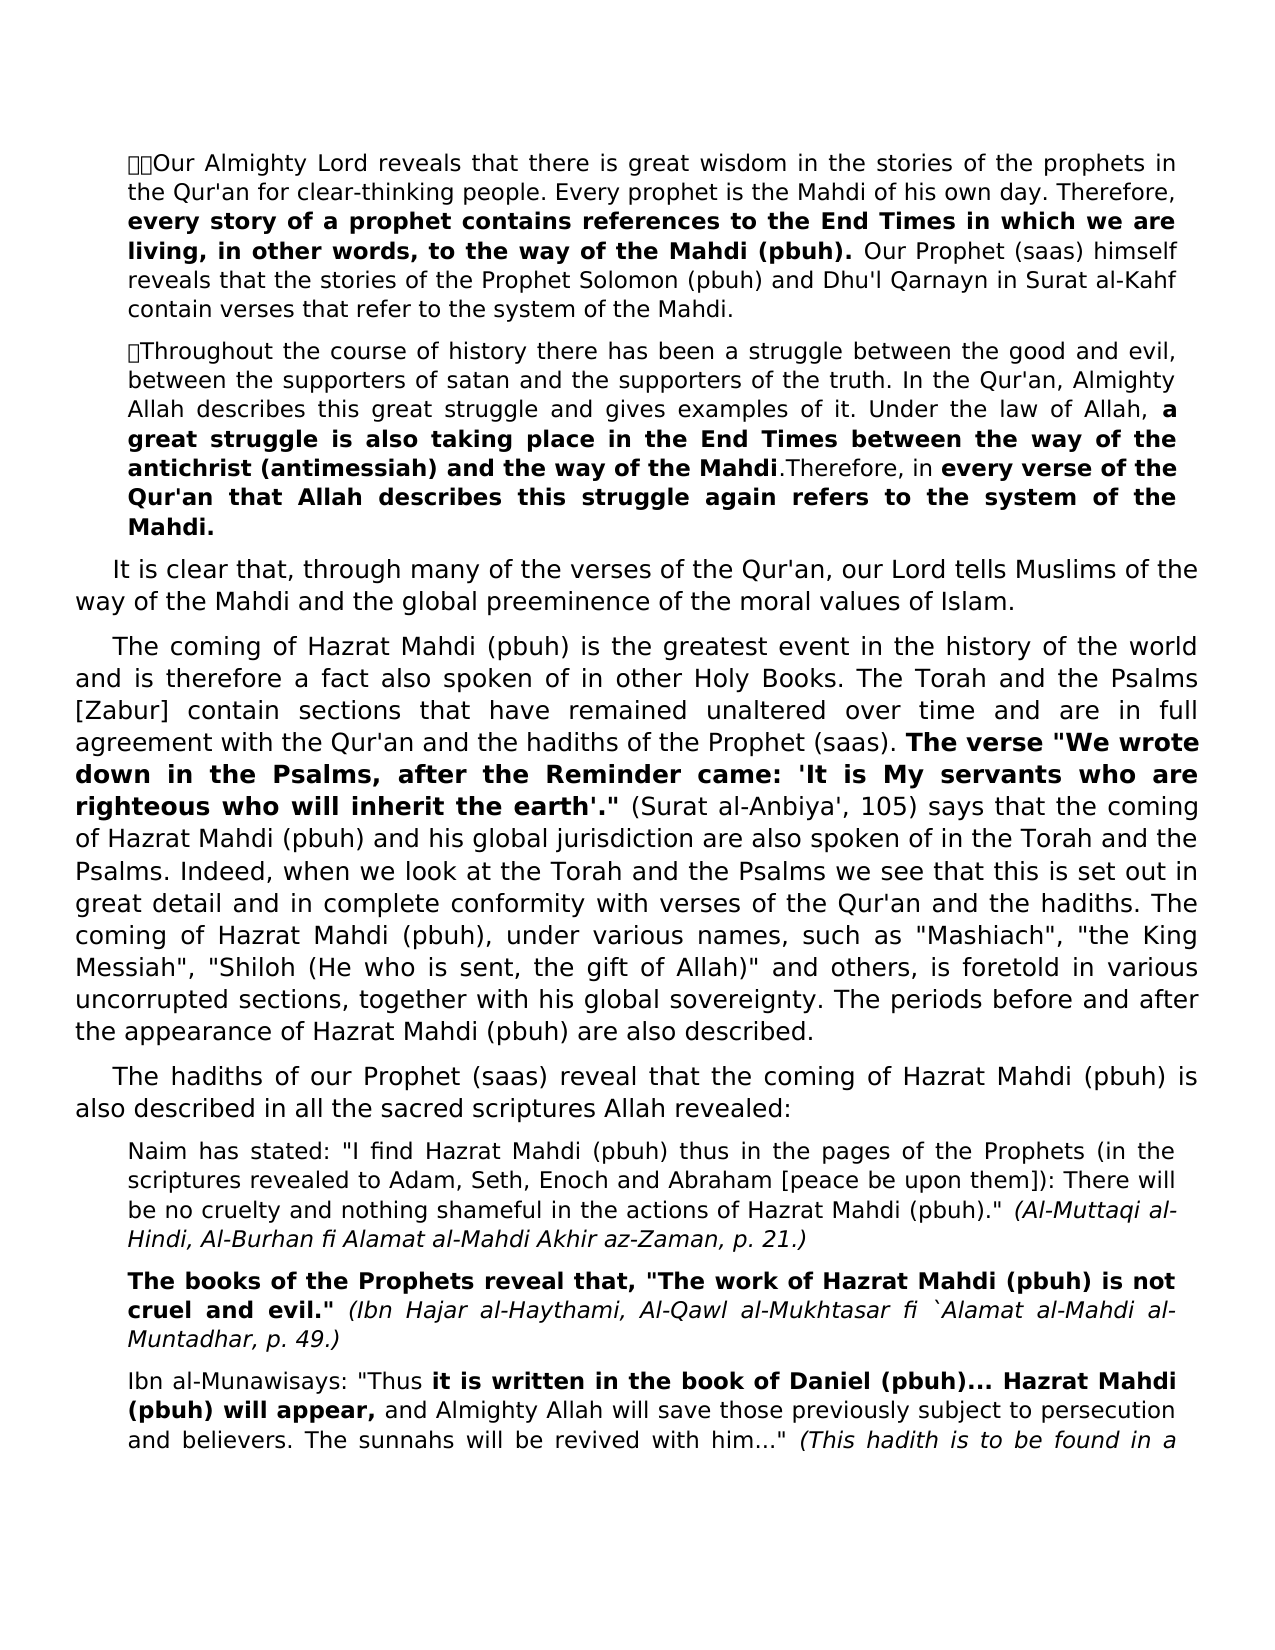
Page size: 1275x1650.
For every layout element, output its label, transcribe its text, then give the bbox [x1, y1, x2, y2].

text Throughout the course of history there has been a struggle between the good and evil, between the supporters of satan and the supporters of the truth. In the Qur'an, Almighty Allah describes this great struggle and gives examples of it. Under the law of Allah, a great struggle is also taking place in the End Times between the way of the antichrist (antimessiah) and the way of the Mahdi.Therefore, in every verse of the Qur'an that Allah describes this struggle again refers to the system of the Mahdi. [127, 338, 1177, 540]
text The hadiths of our Prophet (saas) reveal that the coming of Hazrat Mahdi (pbuh) is also described in all the sacred scriptures Allah revealed: [75, 1062, 1200, 1123]
text Our Almighty Lord reveals that there is great wisdom in the stories of the prophets in the Qur'an for clear-thinking people. Every prophet is the Mahdi of his own day. Therefore, every story of a prophet contains references to the End Times in which we are living, in other words, to the way of the Mahdi (pbuh). Our Prophet (saas) himself reveals that the stories of the Prophet Solomon (pbuh) and Dhu'l Qarnayn in Surat al-Kahf contain verses that refer to the system of the Mahdi. [127, 150, 1177, 323]
text It is clear that, through many of the verses of the Qur'an, our Lord tells Muslims of the way of the Mahdi and the global preeminence of the moral values of Islam. [75, 556, 1200, 617]
text The books of the Prophets reveal that, "The work of Hazrat Mahdi (pbuh) is not cruel and evil." (Ibn Hajar al-Haythami, Al-Qawl al-Mukhtasar fi `Alamat al-Mahdi al-Muntadhar, p. 49.) [127, 1268, 1177, 1353]
text The coming of Hazrat Mahdi (pbuh) is the greatest event in the history of the world and is therefore a fact also spoken of in other Holy Books. The Torah and the Psalms [Zabur] contain sections that have remained unaltered over time and are in full agreement with the Qur'an and the hadiths of the Prophet (saas). The verse "We wrote down in the Psalms, after the Reminder came: 'It is My servants who are righteous who will inherit the earth'." (Surat al-Anbiya', 105) says that the coming of Hazrat Mahdi (pbuh) and his global jurisdiction are also spoken of in the Torah and the Psalms. Indeed, when we look at the Torah and the Psalms we see that this is set out in great detail and in complete conformity with verses of the Qur'an and the hadiths. The coming of Hazrat Mahdi (pbuh), under various names, such as "Mashiach", "the King Messiah", "Shiloh (He who is sent, the gift of Allah)" and others, is foretold in various uncorrupted sections, together with his global sovereignty. The periods before and after the appearance of Hazrat Mahdi (pbuh) are also described. [75, 632, 1200, 1046]
text Ibn al-Munawisays: "Thus it is written in the book of Daniel (pbuh)... Hazrat Mahdi (pbuh) will appear, and Almighty Allah will save those previously subject to persecution and believers. The sunnahs will be revived with him..." (This hadith is to be found in a [127, 1368, 1177, 1453]
text Naim has stated: "I find Hazrat Mahdi (pbuh) thus in the pages of the Prophets (in the scriptures revealed to Adam, Seth, Enoch and Abraham [peace be upon them]): There will be no cruelty and nothing shameful in the actions of Hazrat Mahdi (pbuh)." (Al-Muttaqi al-Hindi, Al-Burhan fi Alamat al-Mahdi Akhir az-Zaman, p. 21.) [127, 1138, 1177, 1253]
